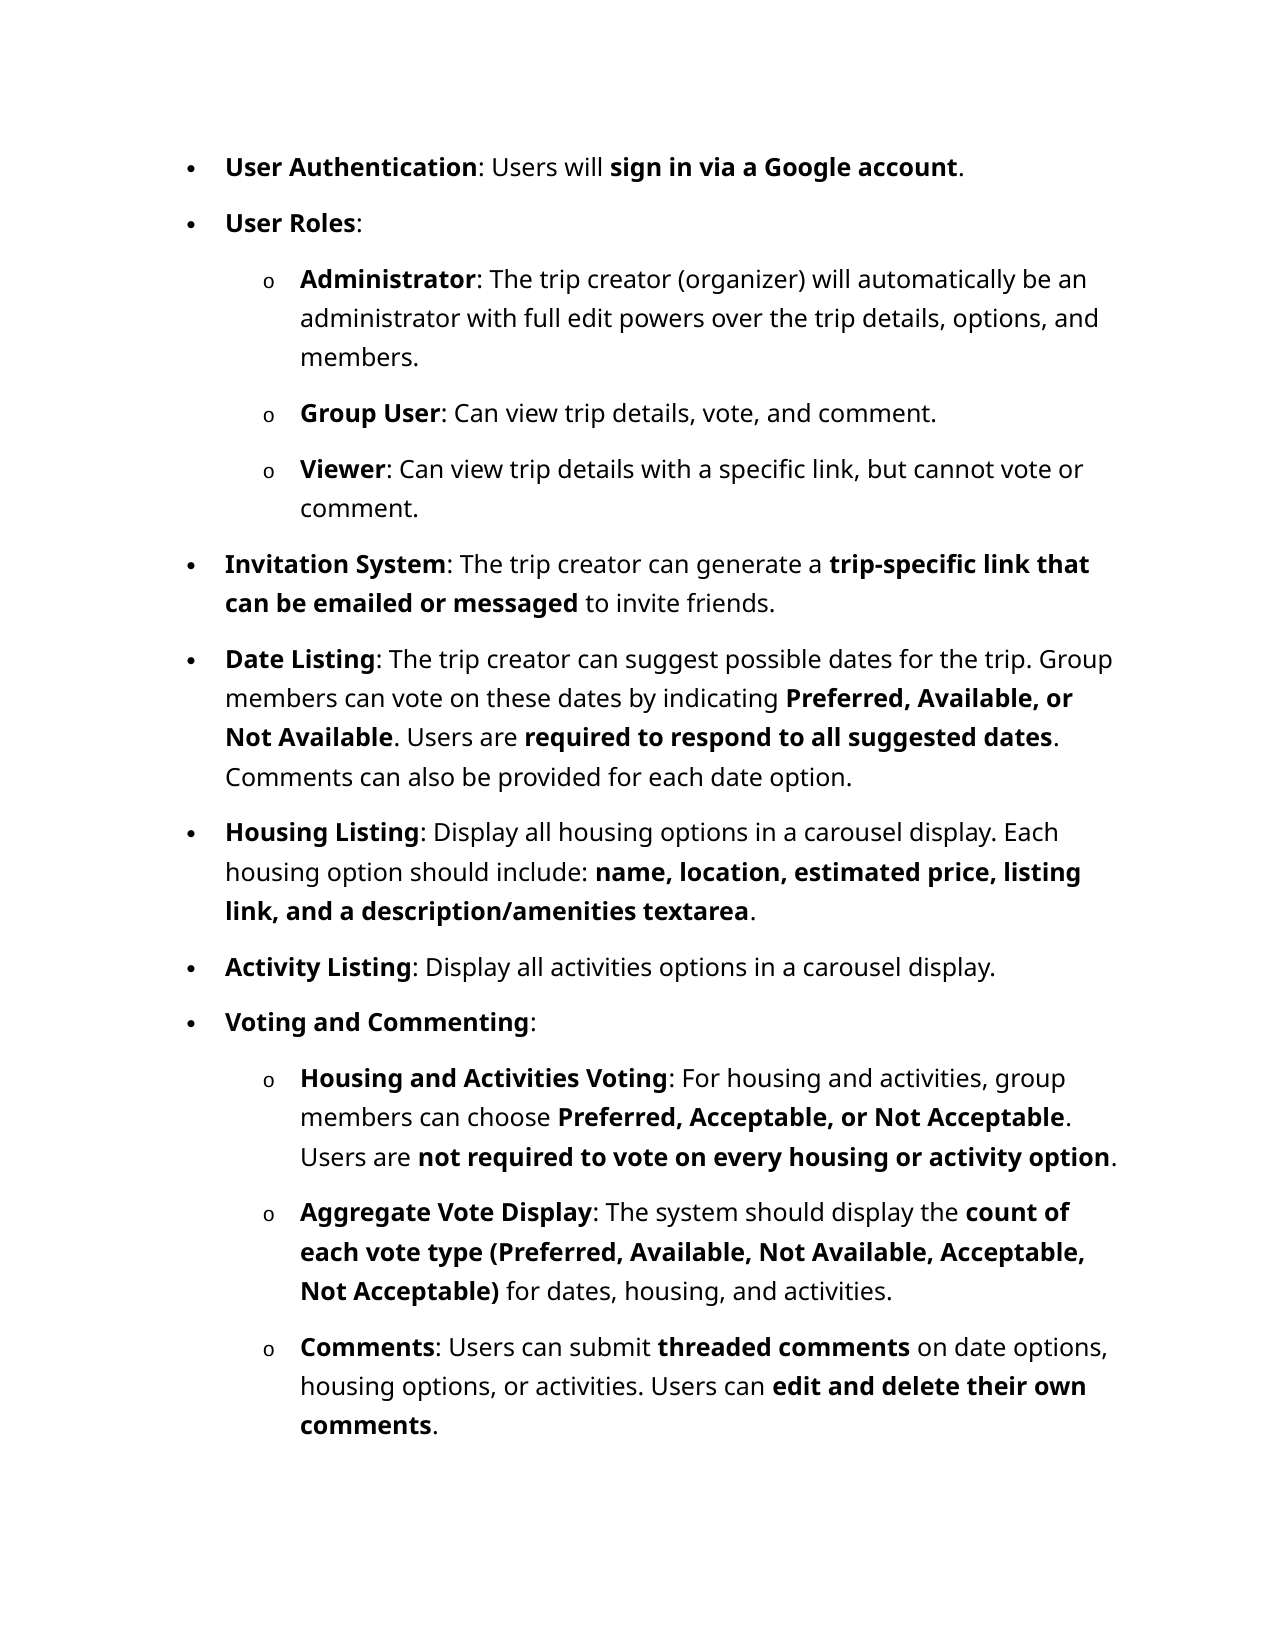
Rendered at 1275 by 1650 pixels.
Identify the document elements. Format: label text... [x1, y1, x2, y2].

list User Authentication: Users will sign in via a Google account. [187, 150, 1125, 184]
list Activity Listing: Display all activities options in a carousel display. [187, 949, 1125, 983]
list Housing and Activities Voting: For housing and activities, group members can choose Preferred, Acceptable, or Not Acceptable. Users are not required to vote on every housing or activity option. [262, 1061, 1125, 1173]
list Date Listing: The trip creator can suggest possible dates for the trip. Group members can vote on these dates by indicating Preferred, Available, or Not Available. Users are required to respond to all suggested dates. Comments can also be provided for each date option. [187, 642, 1125, 793]
list User Roles: [187, 206, 1125, 240]
list Invitation System: The trip creator can generate a trip-specific link that can be emailed or messaged to invite friends. [187, 547, 1125, 620]
list Comments: Users can submit threaded comments on date options, housing options, or activities. Users can edit and delete their own comments. [262, 1329, 1125, 1442]
list Aggregate Vote Display: The system should display the count of each vote type (Preferred, Available, Not Available, Acceptable, Not Acceptable) for dates, housing, and activities. [262, 1195, 1125, 1307]
list Administrator: The trip creator (organizer) will automatically be an administrator with full edit powers over the trip details, options, and members. [262, 262, 1125, 374]
list Voting and Commenting: [187, 1005, 1125, 1039]
list Group User: Can view trip details, vote, and comment. [262, 396, 1125, 430]
list Viewer: Can view trip details with a specific link, but cannot vote or comment. [262, 452, 1125, 525]
list Housing Listing: Display all housing options in a carousel display. Each housing option should include: name, location, estimated price, listing link, and a description/amenities textarea. [187, 815, 1125, 927]
